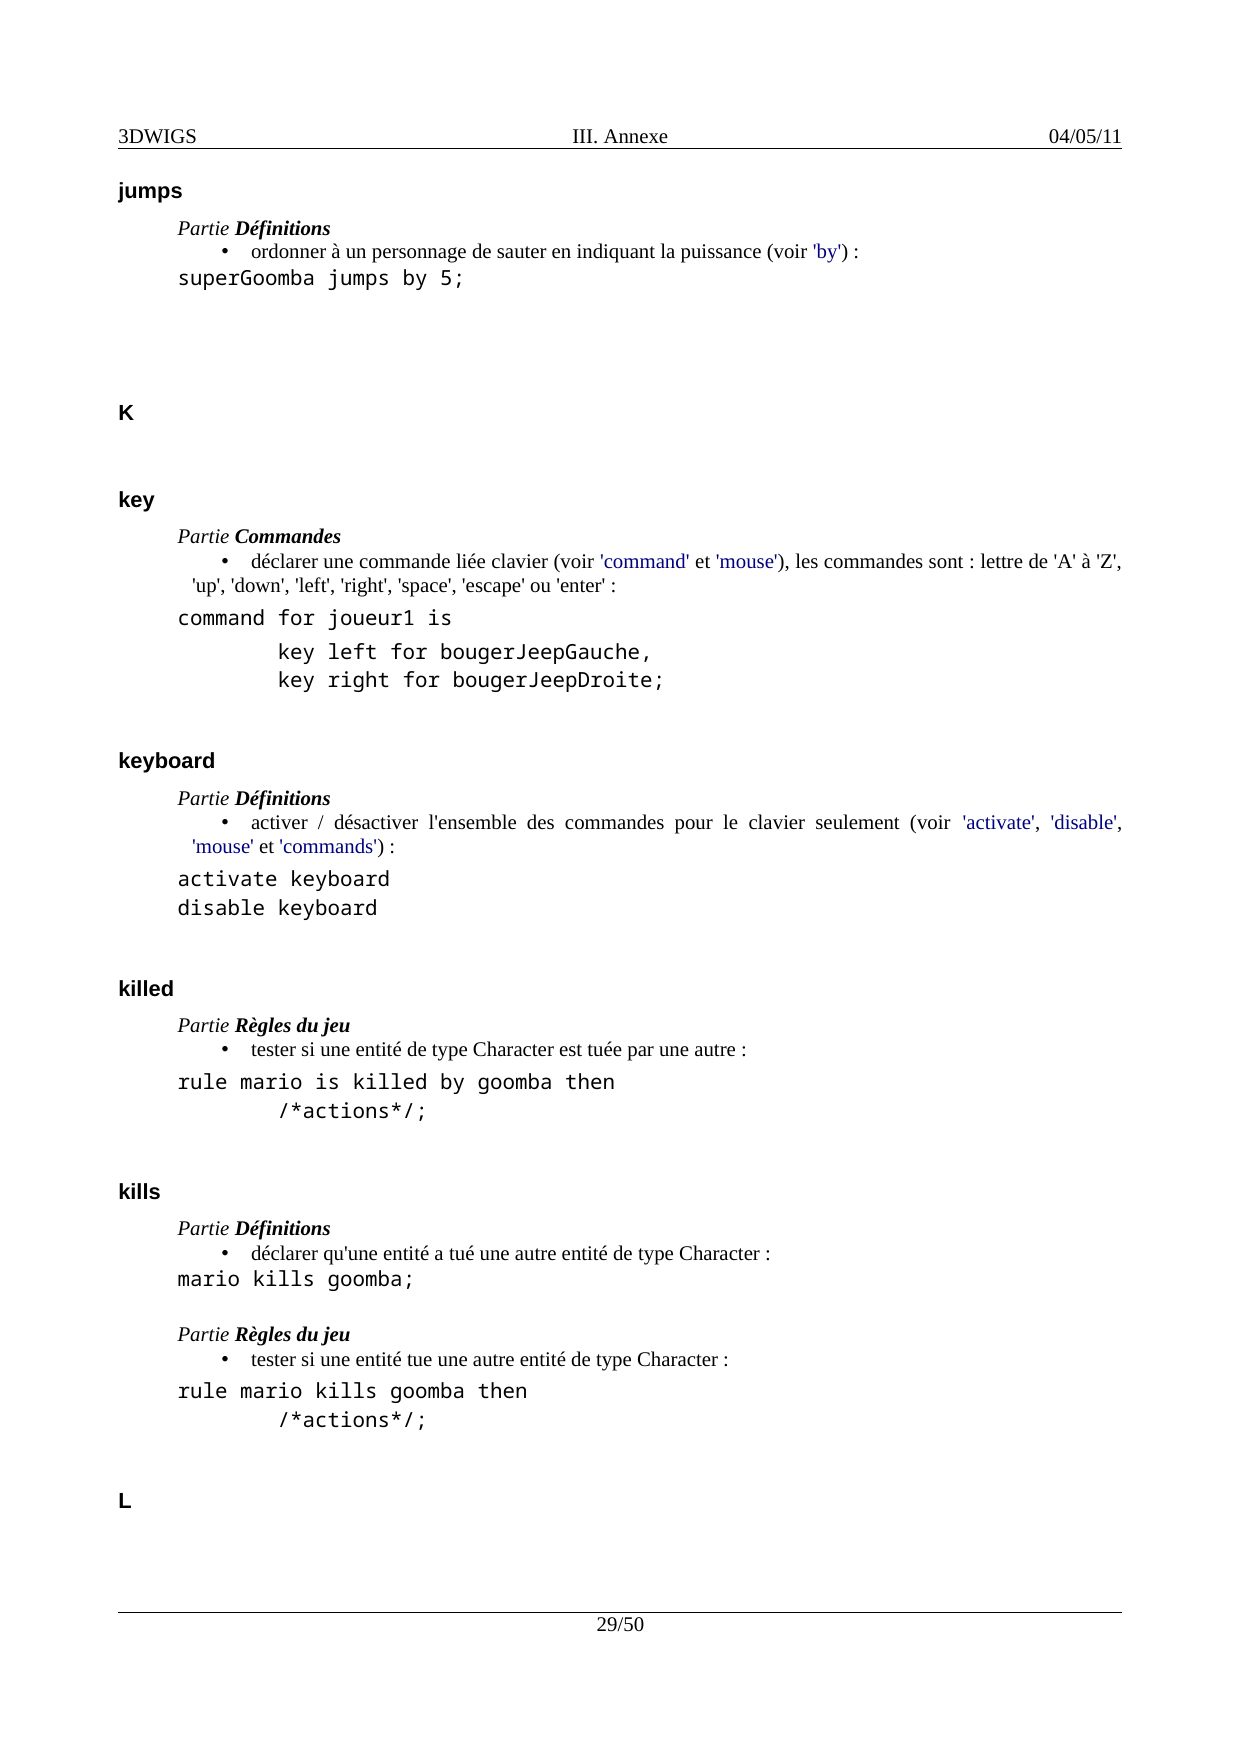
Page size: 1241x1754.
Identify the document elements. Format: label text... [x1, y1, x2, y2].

subtitle K [118, 400, 1122, 425]
text key right for bougerJeepDroite; [118, 665, 1122, 694]
text Partie Définitions [118, 786, 1122, 810]
text /*actions*/; [118, 1096, 1122, 1124]
text rule mario is killed by goomba then [118, 1067, 1122, 1096]
text Partie Règles du jeu [118, 1013, 1122, 1037]
text command for joueur1 is [118, 603, 1122, 631]
subtitle L [118, 1488, 1122, 1513]
text disable keyboard [118, 893, 1122, 921]
list déclarer une commande liée clavier (voir 'command' et 'mouse'), les commandes sont : lettre de 'A' à 'Z', 'up', 'down', 'left', 'right', 'space', 'escape' ou 'enter' : [162, 548, 1122, 597]
text Partie Règles du jeu [118, 1322, 1122, 1346]
text Partie Définitions [118, 1216, 1122, 1240]
text /*actions*/; [118, 1405, 1122, 1433]
text superGoomba jumps by 5; [118, 263, 1122, 292]
subtitle kills [118, 1179, 1122, 1204]
text rule mario kills goomba then [118, 1376, 1122, 1405]
list tester si une entité de type Character est tuée par une autre : [162, 1037, 1122, 1061]
list déclarer qu'une entité a tué une autre entité de type Character : [162, 1240, 1122, 1264]
text Partie Commandes [118, 524, 1122, 548]
subtitle killed [118, 976, 1122, 1001]
list ordonner à un personnage de sauter en indiquant la puissance (voir 'by') : [162, 239, 1122, 263]
subtitle key [118, 487, 1122, 512]
text mario kills goomba; [118, 1264, 1122, 1293]
text Partie Définitions [118, 215, 1122, 239]
text activate keyboard [118, 864, 1122, 893]
subtitle jumps [118, 178, 1122, 203]
list tester si une entité tue une autre entité de type Character : [162, 1346, 1122, 1371]
subtitle keyboard [118, 748, 1122, 773]
text key left for bougerJeepGauche, [118, 637, 1122, 665]
list activer / désactiver l'ensemble des commandes pour le clavier seulement (voir 'activate', 'disable', 'mouse' et 'commands') : [162, 810, 1122, 858]
